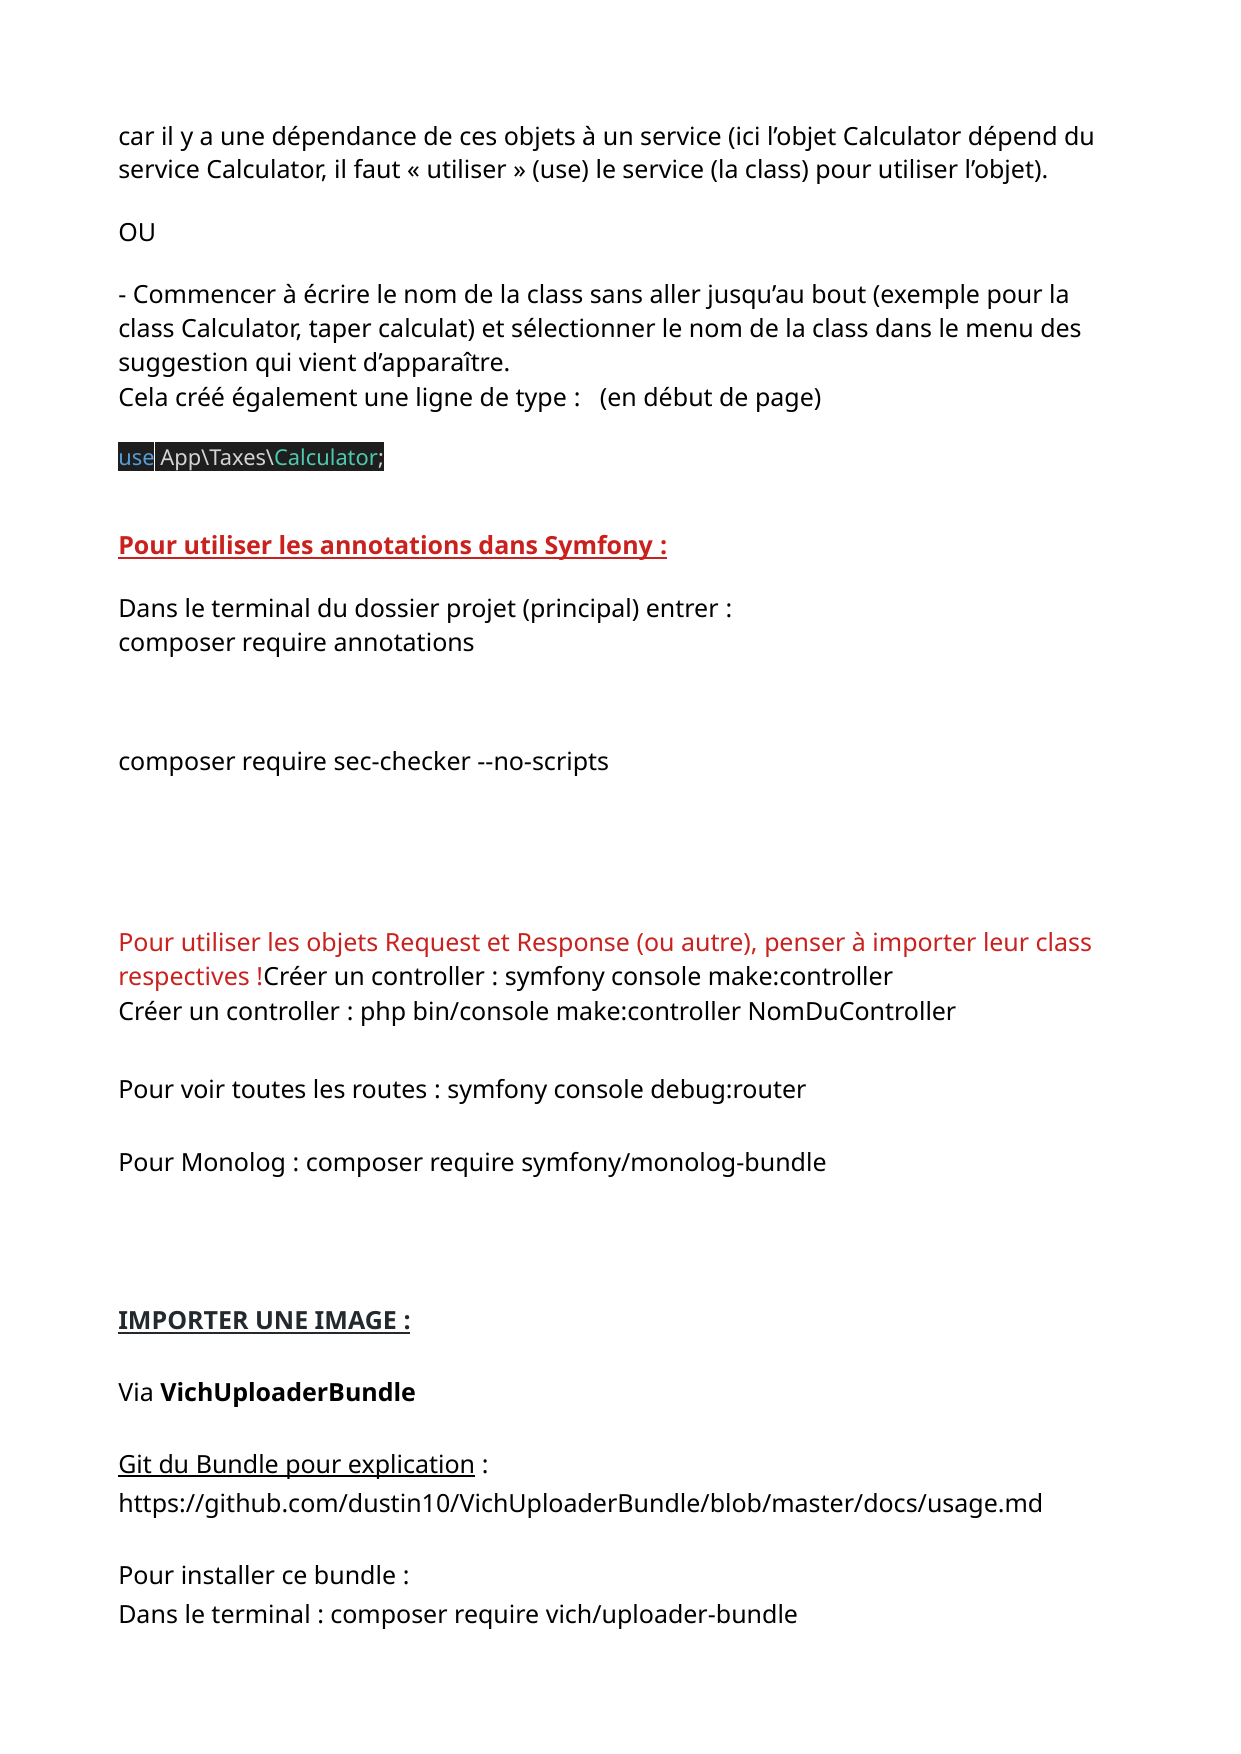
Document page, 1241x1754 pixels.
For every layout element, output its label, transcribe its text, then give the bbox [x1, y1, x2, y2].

text Dans le terminal : composer require vich/uploader-bundle [118, 1597, 1122, 1631]
text Via VichUploaderBundle [118, 1375, 1122, 1409]
text Dans le terminal du dossier projet (principal) entrer : [118, 590, 1122, 624]
text Pour utiliser les annotations dans Symfony : [118, 528, 1122, 562]
text car il y a une dépendance de ces objets à un service (ici l’objet Calculator dépend du service Calculator, il faut « utiliser » (use) le service (la class) pour utiliser l’objet). [118, 118, 1122, 186]
text Pour utiliser les objets Request et Response (ou autre), penser à importer leur class respectives !Créer un controller : symfony console make:controller [118, 925, 1122, 993]
text https://github.com/dustin10/VichUploaderBundle/blob/master/docs/usage.md [118, 1486, 1122, 1520]
text Créer un controller : php bin/console make:controller NomDuController [118, 993, 1122, 1027]
text - Commencer à écrire le nom de la class sans aller jusqu’au bout (exemple pour la class Calculator, taper calculat) et sélectionner le nom de la class dans le menu des suggestion qui vient d’apparaître. [118, 277, 1122, 379]
text Git du Bundle pour explication : [118, 1446, 1122, 1481]
text OU [118, 214, 1122, 249]
text Pour installer ce bundle : [118, 1557, 1122, 1591]
text composer require sec-checker --no-scripts [118, 743, 1122, 778]
text composer require annotations [118, 624, 1122, 658]
text use App\Taxes\Calculator; [118, 442, 1122, 471]
text Cela créé également une ligne de type : (en début de page) [118, 379, 1122, 413]
text IMPORTER UNE IMAGE : [118, 1303, 1122, 1337]
text Pour voir toutes les routes : symfony console debug:router [118, 1071, 1122, 1106]
text Pour Monolog : composer require symfony/monolog-bundle [118, 1145, 1122, 1179]
